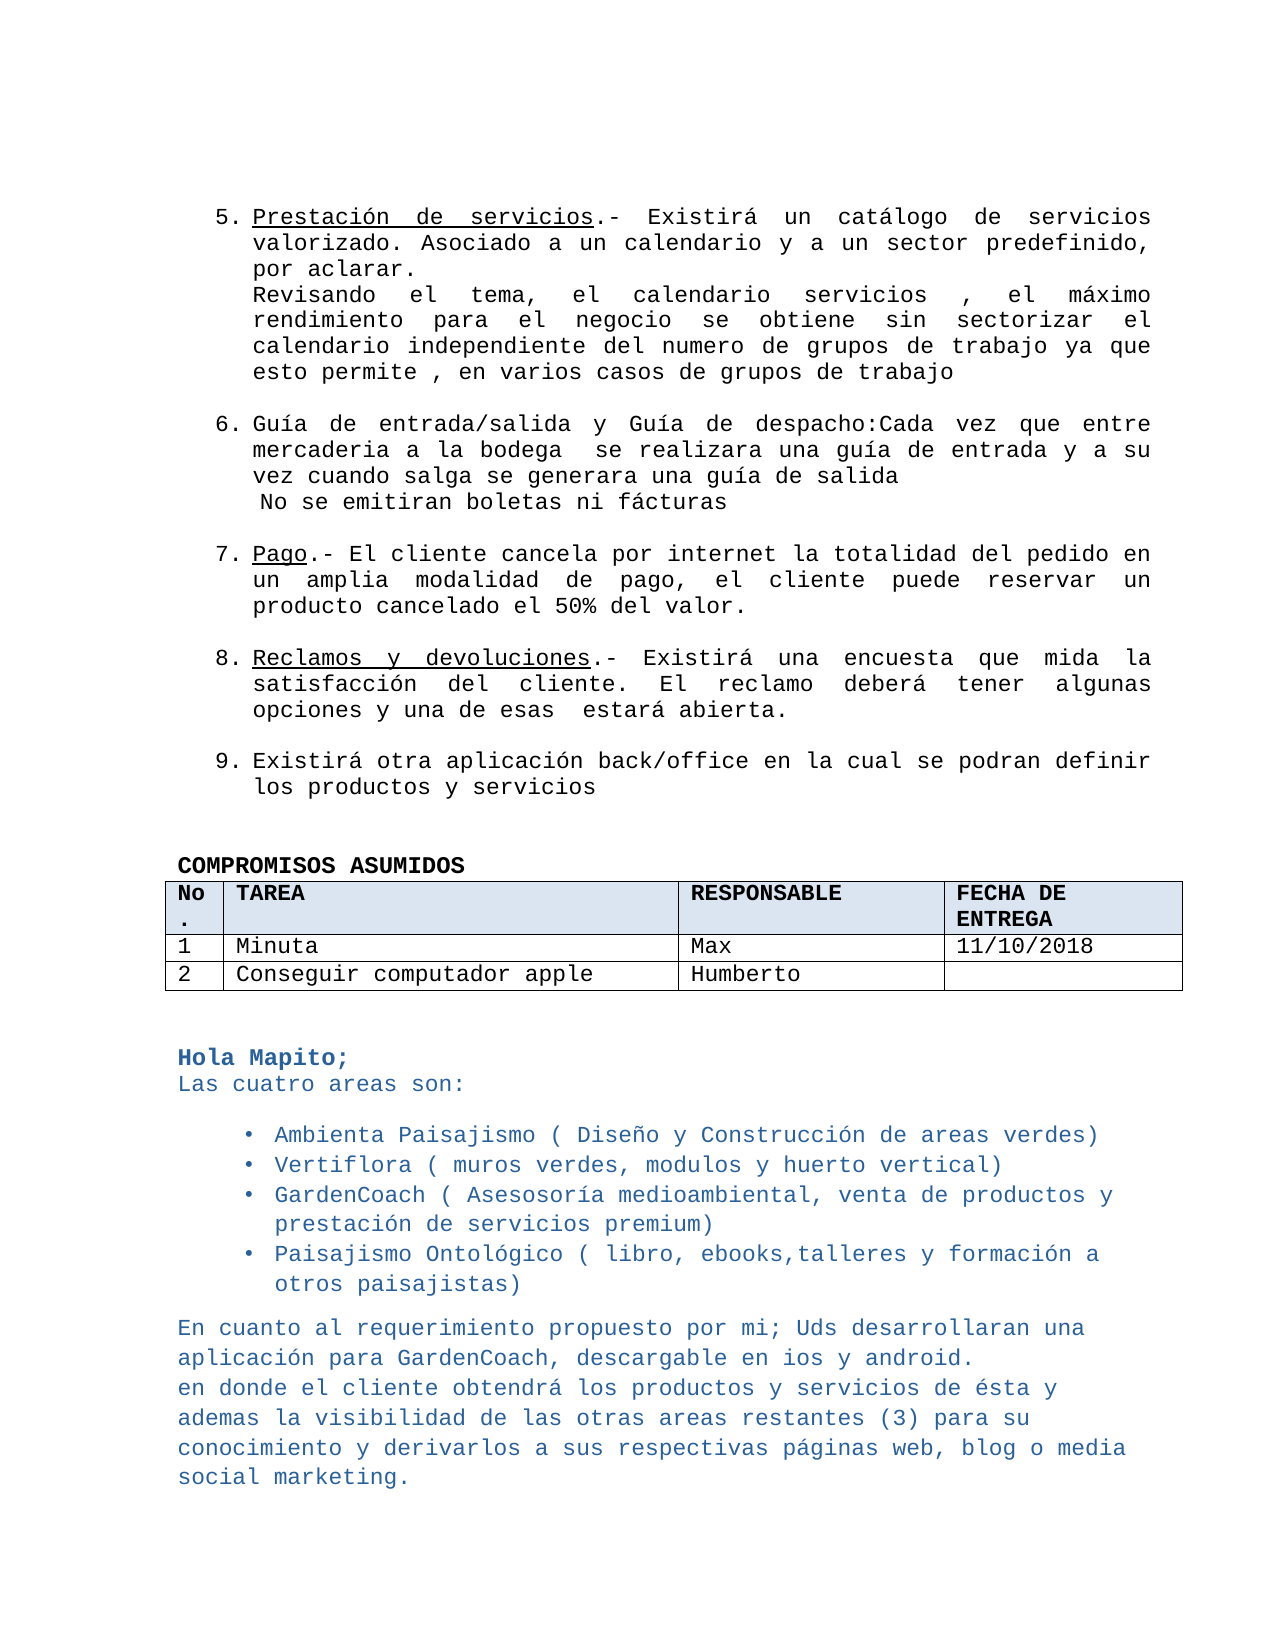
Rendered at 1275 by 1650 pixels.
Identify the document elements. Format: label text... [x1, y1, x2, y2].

text Las cuatro areas son: [177, 1073, 1152, 1099]
list Vertiflora ( muros verdes, modulos y huerto vertical) [245, 1153, 1152, 1179]
list Reclamos y devoluciones.- Existirá una encuesta que mida la satisfacción del cliente. El reclamo deberá tener algunas opciones y una de esas estará abierta. [215, 646, 1152, 724]
text Hola Mapito; [177, 1046, 1152, 1073]
text En cuanto al requerimiento propuesto por mi; Uds desarrollaran una aplicación para GardenCoach, descargable en ios y android. [177, 1317, 1152, 1372]
table_header FECHA DE ENTREGA [945, 882, 1182, 934]
table_header RESPONSABLE [679, 882, 944, 934]
list Prestación de servicios.- Existirá un catálogo de servicios valorizado. Asociado a un calendario y a un sector predefinido, por aclarar. [215, 205, 1152, 283]
table_cell 11/10/2018 [945, 935, 1182, 961]
list No se emitiran boletas ni fácturas [177, 490, 1152, 516]
list Guía de entrada/salida y Guía de despacho:Cada vez que entre mercaderia a la bodega se realizara una guía de entrada y a su vez cuando salga se generara una guía de salida [215, 413, 1152, 490]
text COMPROMISOS ASUMIDOS [177, 853, 1152, 881]
text en donde el cliente obtendrá los productos y servicios de ésta y ademas la visibilidad de las otras areas restantes (3) para su conocimiento y derivarlos a sus respectivas páginas web, blog o media social marketing. [177, 1376, 1152, 1492]
list Existirá otra aplicación back/office en la cual se podran definir los productos y servicios [215, 750, 1152, 802]
table_cell 1 [166, 935, 223, 961]
list Ambienta Paisajismo ( Diseño y Construcción de areas verdes) [245, 1123, 1152, 1149]
table_cell Max [679, 935, 944, 961]
table_cell [945, 962, 1182, 990]
list Paisajismo Ontológico ( libro, ebooks,talleres y formación a otros paisajistas) [245, 1242, 1152, 1298]
table_cell Humberto [679, 962, 944, 990]
list Pago.- El cliente cancela por internet la totalidad del pedido en un amplia modalidad de pago, el cliente puede reservar un producto cancelado el 50% del valor. [215, 542, 1152, 620]
table_cell Minuta [224, 935, 678, 961]
table_header TAREA [224, 882, 678, 934]
table_cell Conseguir computador apple [224, 962, 678, 990]
table_cell 2 [166, 962, 223, 990]
table_header No. [166, 882, 223, 934]
list Revisando el tema, el calendario servicios , el máximo rendimiento para el negocio se obtiene sin sectorizar el calendario independiente del numero de grupos de trabajo ya que esto permite , en varios casos de grupos de trabajo [215, 283, 1152, 387]
list GardenCoach ( Asesosoría medioambiental, venta de productos y prestación de servicios premium) [245, 1183, 1152, 1239]
